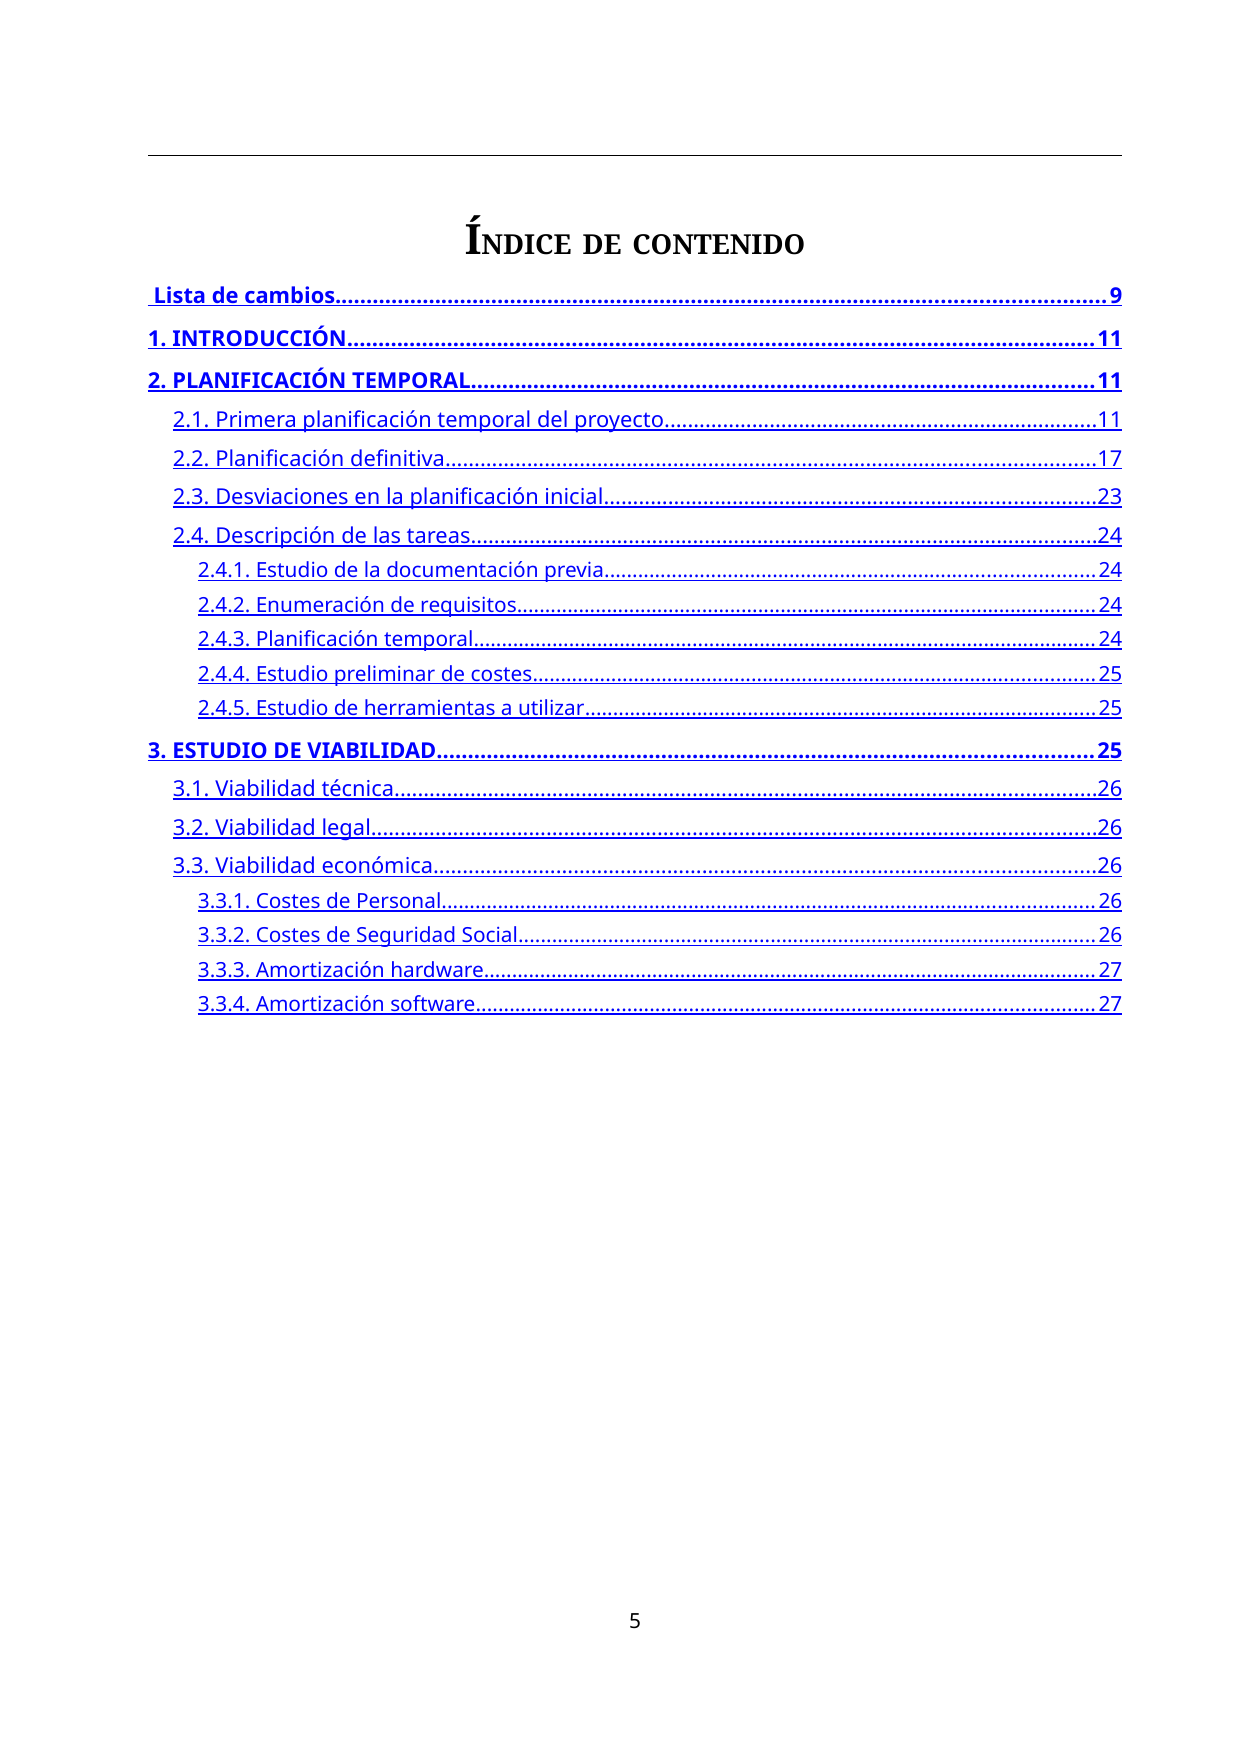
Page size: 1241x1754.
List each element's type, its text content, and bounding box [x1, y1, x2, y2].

text 3.3.3. Amortización hardware 27 [198, 955, 1122, 979]
text 3.3.1. Costes de Personal 26 [198, 886, 1122, 910]
text 2.4.3. Planificación temporal 24 [198, 624, 1122, 648]
text 2. PLANIFICACIÓN TEMPORAL 11 [148, 365, 1122, 390]
text 3.3.2. Costes de Seguridad Social 26 [198, 921, 1122, 945]
text 2.1. Primera planificación temporal del proyecto 11 [173, 404, 1122, 429]
text 3. ESTUDIO DE VIABILIDAD 25 [148, 734, 1122, 760]
text 3.3. Viabilidad económica 26 [173, 851, 1122, 876]
text 3.2. Viabilidad legal 26 [173, 812, 1122, 837]
text 2.4.2. Enumeración de requisitos 24 [198, 590, 1122, 614]
text 2.4.1. Estudio de la documentación previa 24 [198, 556, 1122, 580]
text 2.4.4. Estudio preliminar de costes 25 [198, 659, 1122, 683]
subtitle Índice de contenido [148, 210, 1122, 267]
text 2.4.5. Estudio de herramientas a utilizar 25 [198, 693, 1122, 717]
text Lista de cambios 9 [148, 280, 1122, 305]
text 1. INTRODUCCIÓN 11 [148, 322, 1122, 348]
text 2.3. Desviaciones en la planificación inicial 23 [173, 481, 1122, 506]
text 2.4. Descripción de las tareas 24 [173, 520, 1122, 545]
text 2.2. Planificación definitiva 17 [173, 443, 1122, 468]
text 3.1. Viabilidad técnica 26 [173, 773, 1122, 798]
text 3.3.4. Amortización software 27 [198, 989, 1122, 1013]
